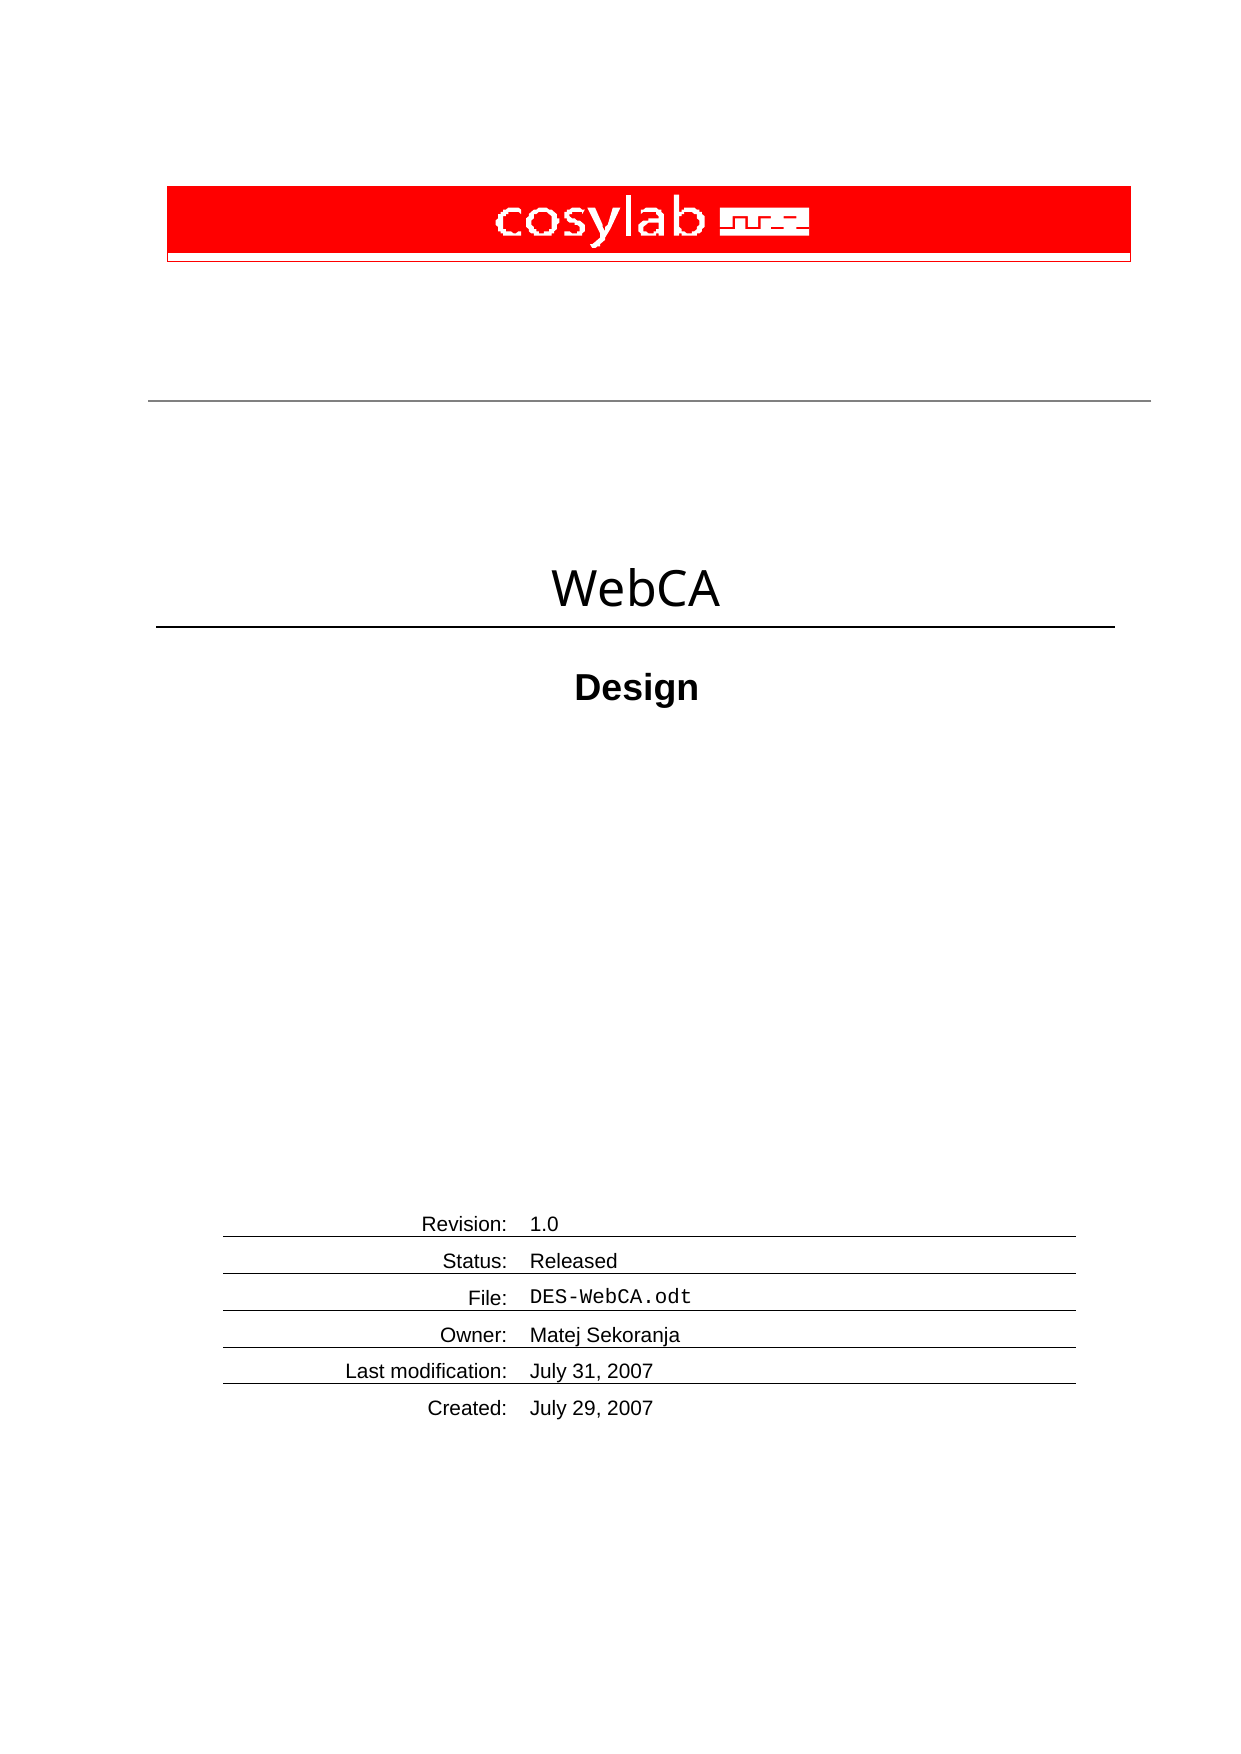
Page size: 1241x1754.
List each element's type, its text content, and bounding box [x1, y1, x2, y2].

text Design [156, 666, 1117, 708]
table_cell Status: [223, 1237, 518, 1273]
table_cell Matej Sekoranja [518, 1311, 1076, 1347]
table_cell Owner: [223, 1311, 518, 1347]
table_cell File: [223, 1274, 518, 1310]
title WebCA [156, 553, 1115, 626]
table_header 1.0 [518, 1200, 1076, 1236]
table_cell Last modification: [223, 1348, 518, 1383]
table_cell July 29, 2007 [518, 1384, 1076, 1420]
table_cell Created: [223, 1384, 518, 1420]
table_cell Released [518, 1237, 1076, 1273]
table_cell July 31, 2007 [518, 1348, 1076, 1383]
table_header Revision: [223, 1200, 518, 1236]
table_cell DES-WebCA.odt [518, 1274, 1076, 1310]
